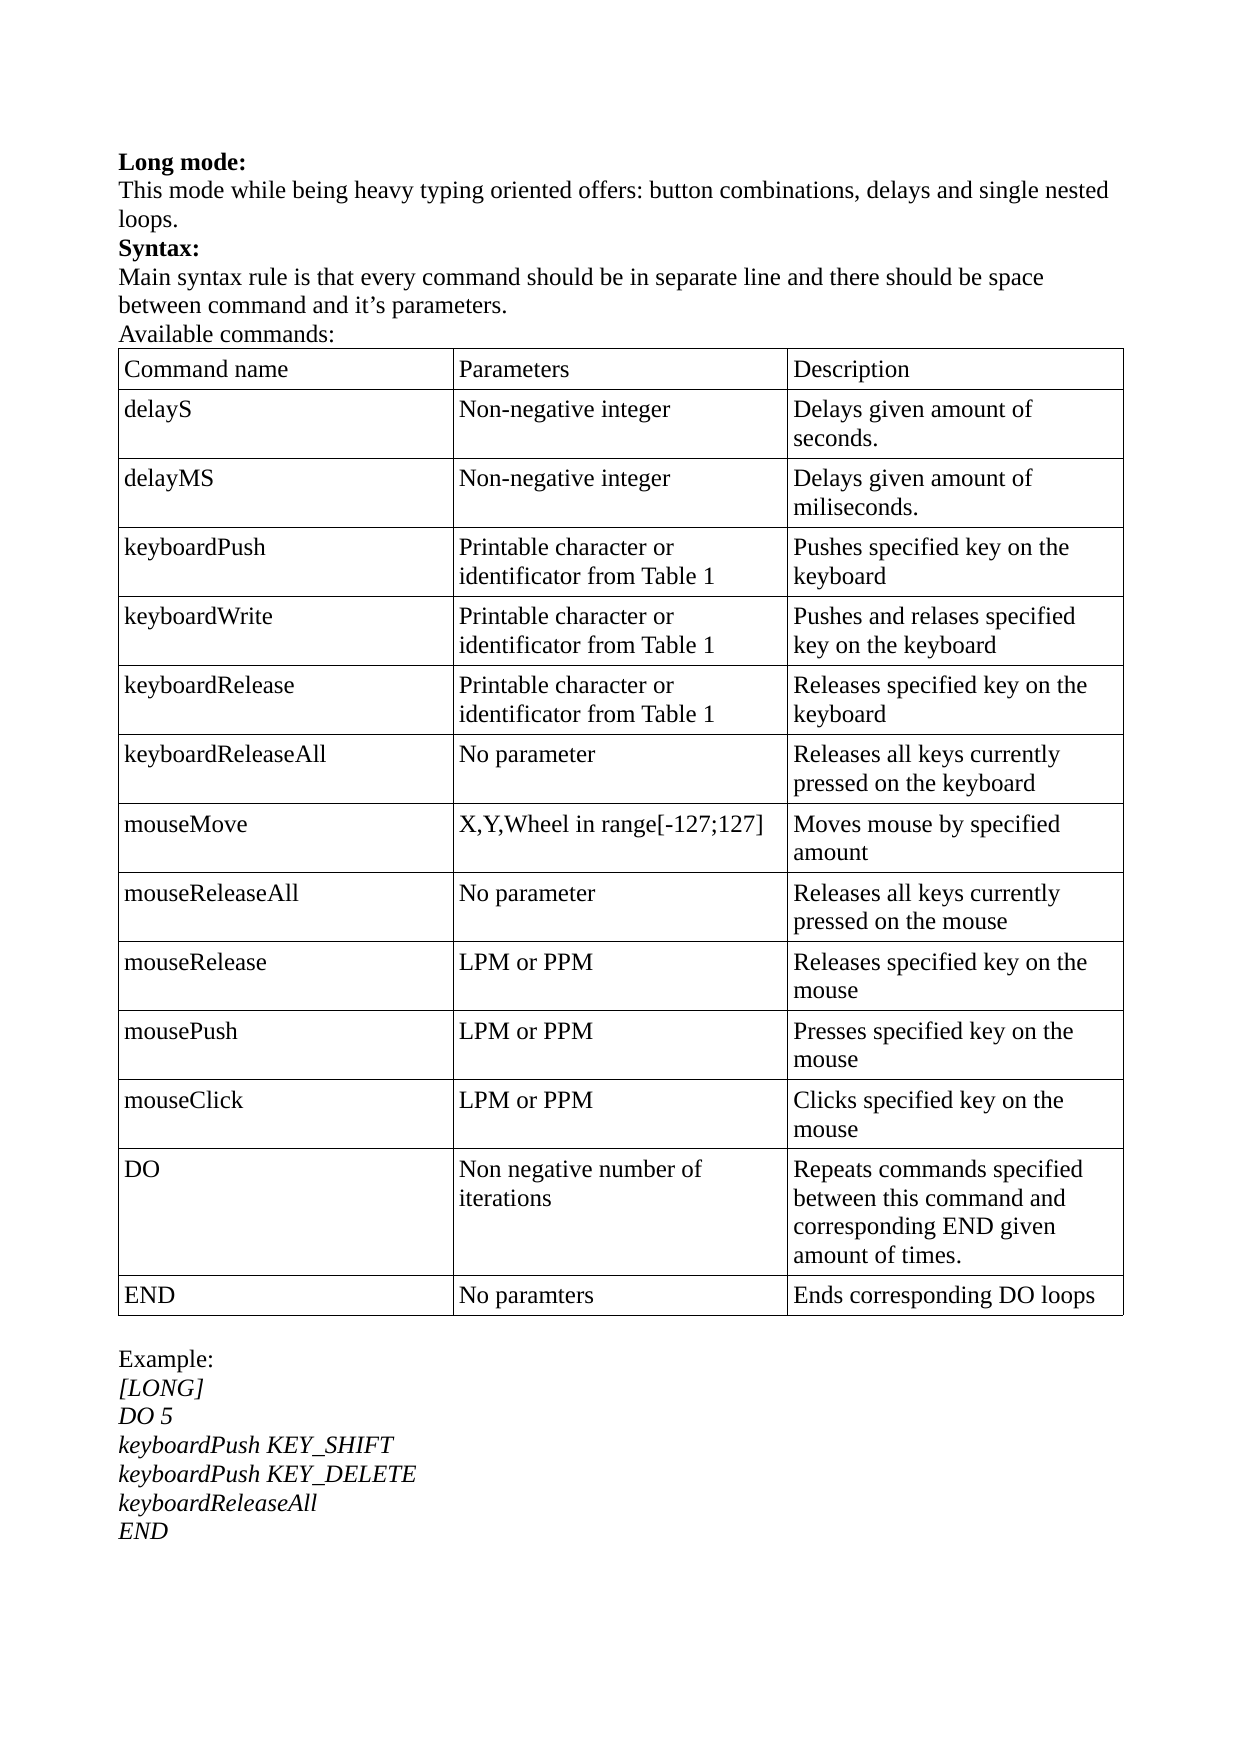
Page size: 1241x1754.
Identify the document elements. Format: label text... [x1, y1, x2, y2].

table_cell Releases all keys currently pressed on the keyboard [788, 735, 1123, 803]
text Example: [118, 1344, 1122, 1373]
table_cell delayMS [119, 459, 453, 527]
table_cell Printable character or identificator from Table 1 [454, 597, 787, 665]
table_cell DO [119, 1149, 453, 1275]
text This mode while being heavy typing oriented offers: button combinations, delays and single nested loops. [118, 176, 1122, 233]
table_cell END [119, 1276, 453, 1315]
table_cell delayS [119, 390, 453, 457]
table_cell Ends corresponding DO loops [788, 1276, 1123, 1315]
table_cell mouseClick [119, 1080, 453, 1148]
table_cell Non-negative integer [454, 390, 787, 457]
table_cell Releases specified key on the mouse [788, 942, 1123, 1010]
table_cell Releases specified key on the keyboard [788, 666, 1123, 734]
text Syntax: [118, 233, 1122, 262]
table_cell No parameter [454, 735, 787, 803]
table_cell Delays given amount of seconds. [788, 390, 1123, 457]
table_cell Clicks specified key on the mouse [788, 1080, 1123, 1148]
table_cell mouseRelease [119, 942, 453, 1010]
table_cell Pushes and relases specified key on the keyboard [788, 597, 1123, 665]
text [LONG] [118, 1373, 1122, 1401]
text Main syntax rule is that every command should be in separate line and there should be space between command and it’s parameters. [118, 262, 1122, 319]
text Available commands: [118, 319, 1122, 348]
table_cell LPM or PPM [454, 942, 787, 1010]
table_cell No parameter [454, 873, 787, 941]
text END [118, 1516, 1122, 1545]
table_cell Repeats commands specified between this command and corresponding END given amount of times. [788, 1149, 1123, 1275]
table_header Parameters [454, 349, 787, 388]
table_header Command name [119, 349, 453, 388]
table_cell Delays given amount of miliseconds. [788, 459, 1123, 527]
table_cell No paramters [454, 1276, 787, 1315]
text keyboardReleaseAll [118, 1488, 1122, 1516]
table_cell keyboardPush [119, 528, 453, 596]
table_cell Moves mouse by specified amount [788, 804, 1123, 872]
table_cell keyboardWrite [119, 597, 453, 665]
table_cell Non-negative integer [454, 459, 787, 527]
table_cell Pushes specified key on the keyboard [788, 528, 1123, 596]
table_cell Non negative number of iterations [454, 1149, 787, 1275]
table_cell mouseReleaseAll [119, 873, 453, 941]
table_cell keyboardReleaseAll [119, 735, 453, 803]
table_cell LPM or PPM [454, 1080, 787, 1148]
table_cell Printable character or identificator from Table 1 [454, 666, 787, 734]
text keyboardPush KEY_SHIFT [118, 1430, 1122, 1459]
table_cell X,Y,Wheel in range[-127;127] [454, 804, 787, 872]
table_cell LPM or PPM [454, 1011, 787, 1079]
table_cell Printable character or identificator from Table 1 [454, 528, 787, 596]
table_cell keyboardRelease [119, 666, 453, 734]
table_header Description [788, 349, 1123, 388]
table_cell mouseMove [119, 804, 453, 872]
text Long mode: [118, 147, 1122, 176]
text keyboardPush KEY_DELETE [118, 1459, 1122, 1488]
table_cell Presses specified key on the mouse [788, 1011, 1123, 1079]
table_cell mousePush [119, 1011, 453, 1079]
text DO 5 [118, 1401, 1122, 1430]
table_cell Releases all keys currently pressed on the mouse [788, 873, 1123, 941]
